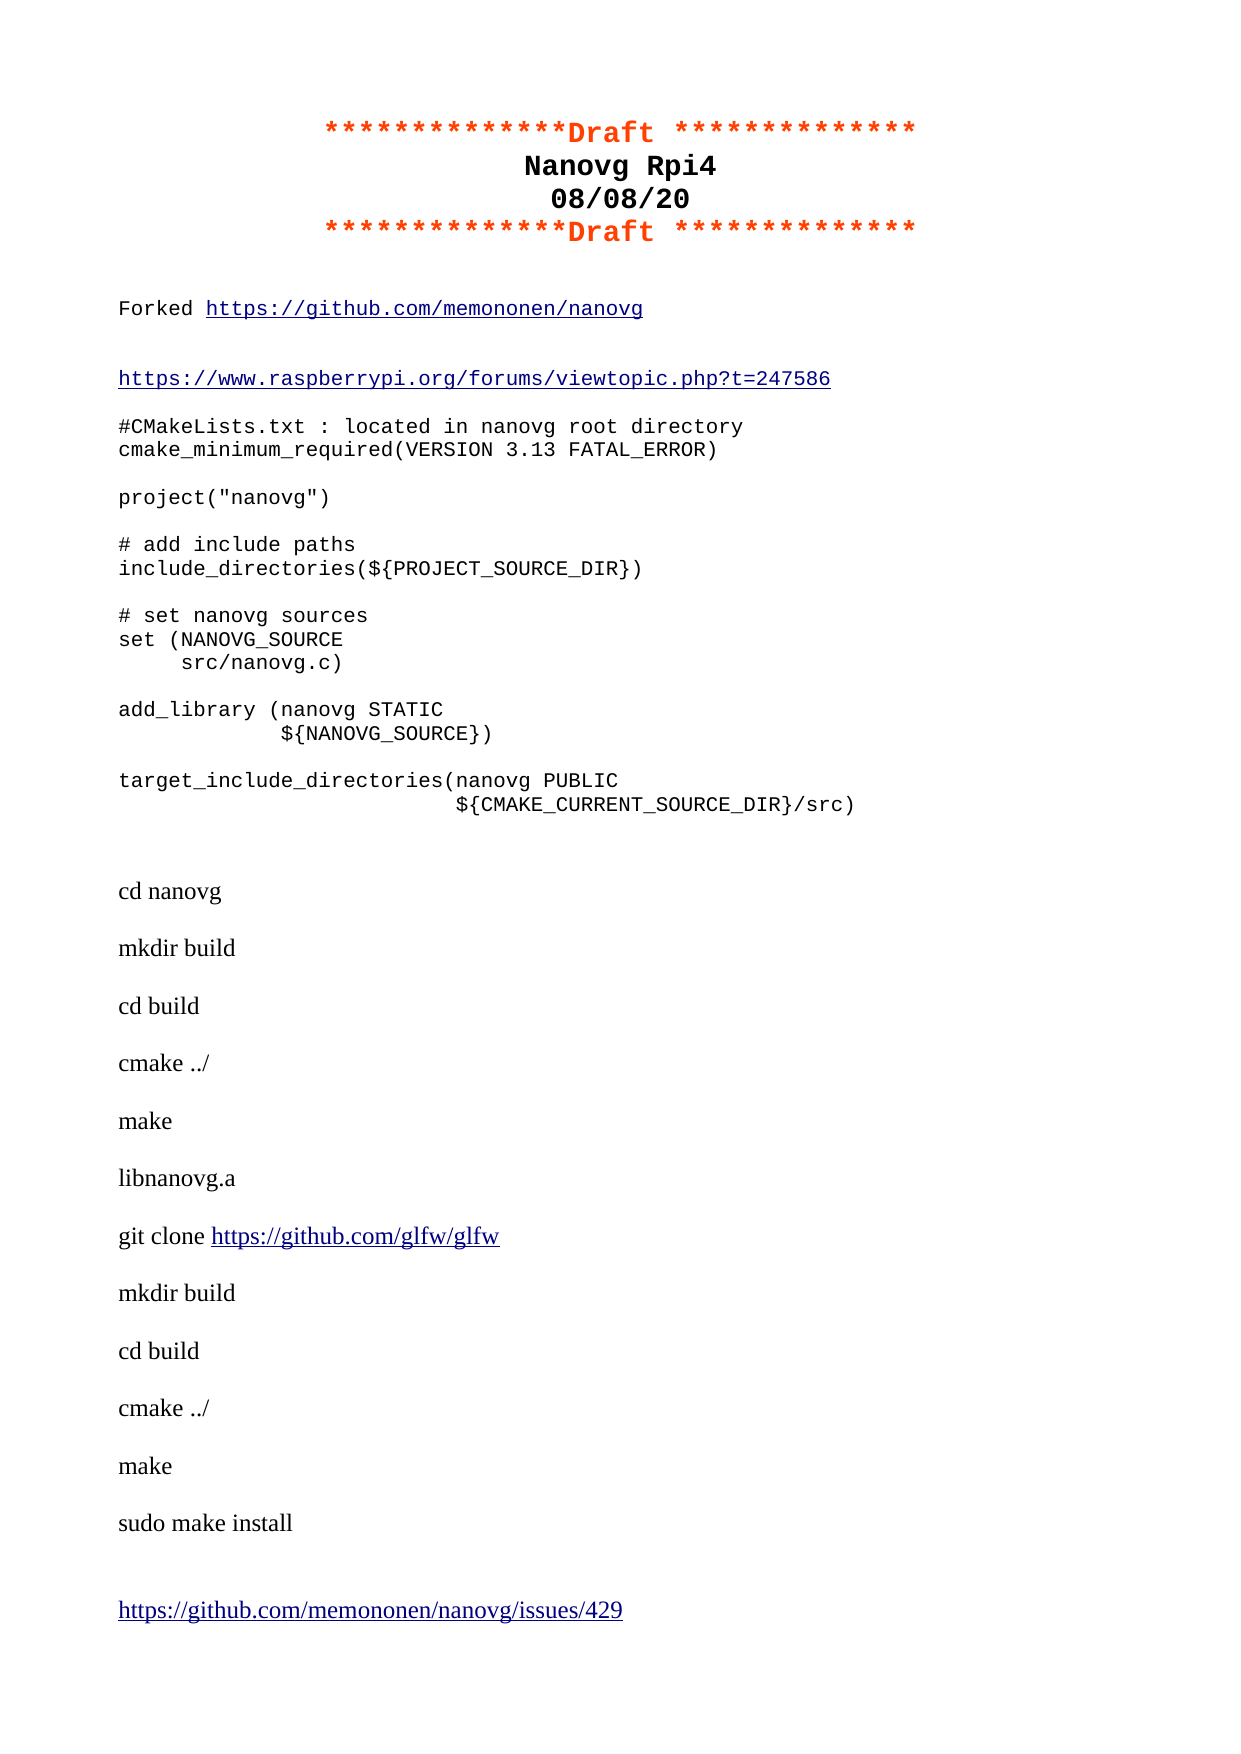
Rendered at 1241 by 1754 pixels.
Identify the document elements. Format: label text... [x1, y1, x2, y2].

text 08/08/20 [118, 184, 1122, 217]
text cd build [118, 1336, 1122, 1365]
text target_include_directories(nanovg PUBLIC [118, 770, 1122, 794]
text git clone https://github.com/glfw/glfw [118, 1221, 1122, 1250]
text # set nanovg sources [118, 605, 1122, 628]
text make [118, 1106, 1122, 1135]
text mkdir build [118, 933, 1122, 962]
text add_library (nanovg STATIC [118, 699, 1122, 723]
text include_directories(${PROJECT_SOURCE_DIR}) [118, 558, 1122, 581]
text ${NANOVG_SOURCE}) [118, 723, 1122, 747]
text src/nanovg.c) [118, 652, 1122, 676]
text libnanovg.a [118, 1163, 1122, 1192]
text **************Draft ************** [118, 217, 1122, 250]
text https://github.com/memononen/nanovg/issues/429 [118, 1595, 1122, 1623]
text make [118, 1451, 1122, 1480]
text ${CMAKE_CURRENT_SOURCE_DIR}/src) [118, 794, 1122, 818]
text cmake_minimum_required(VERSION 3.13 FATAL_ERROR) [118, 439, 1122, 463]
text **************Draft ************** [118, 118, 1122, 151]
text project("nanovg") [118, 487, 1122, 510]
text cd nanovg [118, 876, 1122, 905]
text Forked https://github.com/memononen/nanovg [118, 297, 1122, 321]
text set (NANOVG_SOURCE [118, 628, 1122, 652]
text cmake ../ [118, 1048, 1122, 1077]
text cmake ../ [118, 1393, 1122, 1422]
text sudo make install [118, 1508, 1122, 1537]
text # add include paths [118, 534, 1122, 558]
text #CMakeLists.txt : located in nanovg root directory [118, 416, 1122, 439]
text mkdir build [118, 1278, 1122, 1307]
text cd build [118, 991, 1122, 1020]
text https://www.raspberrypi.org/forums/viewtopic.php?t=247586 [118, 368, 1122, 392]
text Nanovg Rpi4 [118, 151, 1122, 184]
